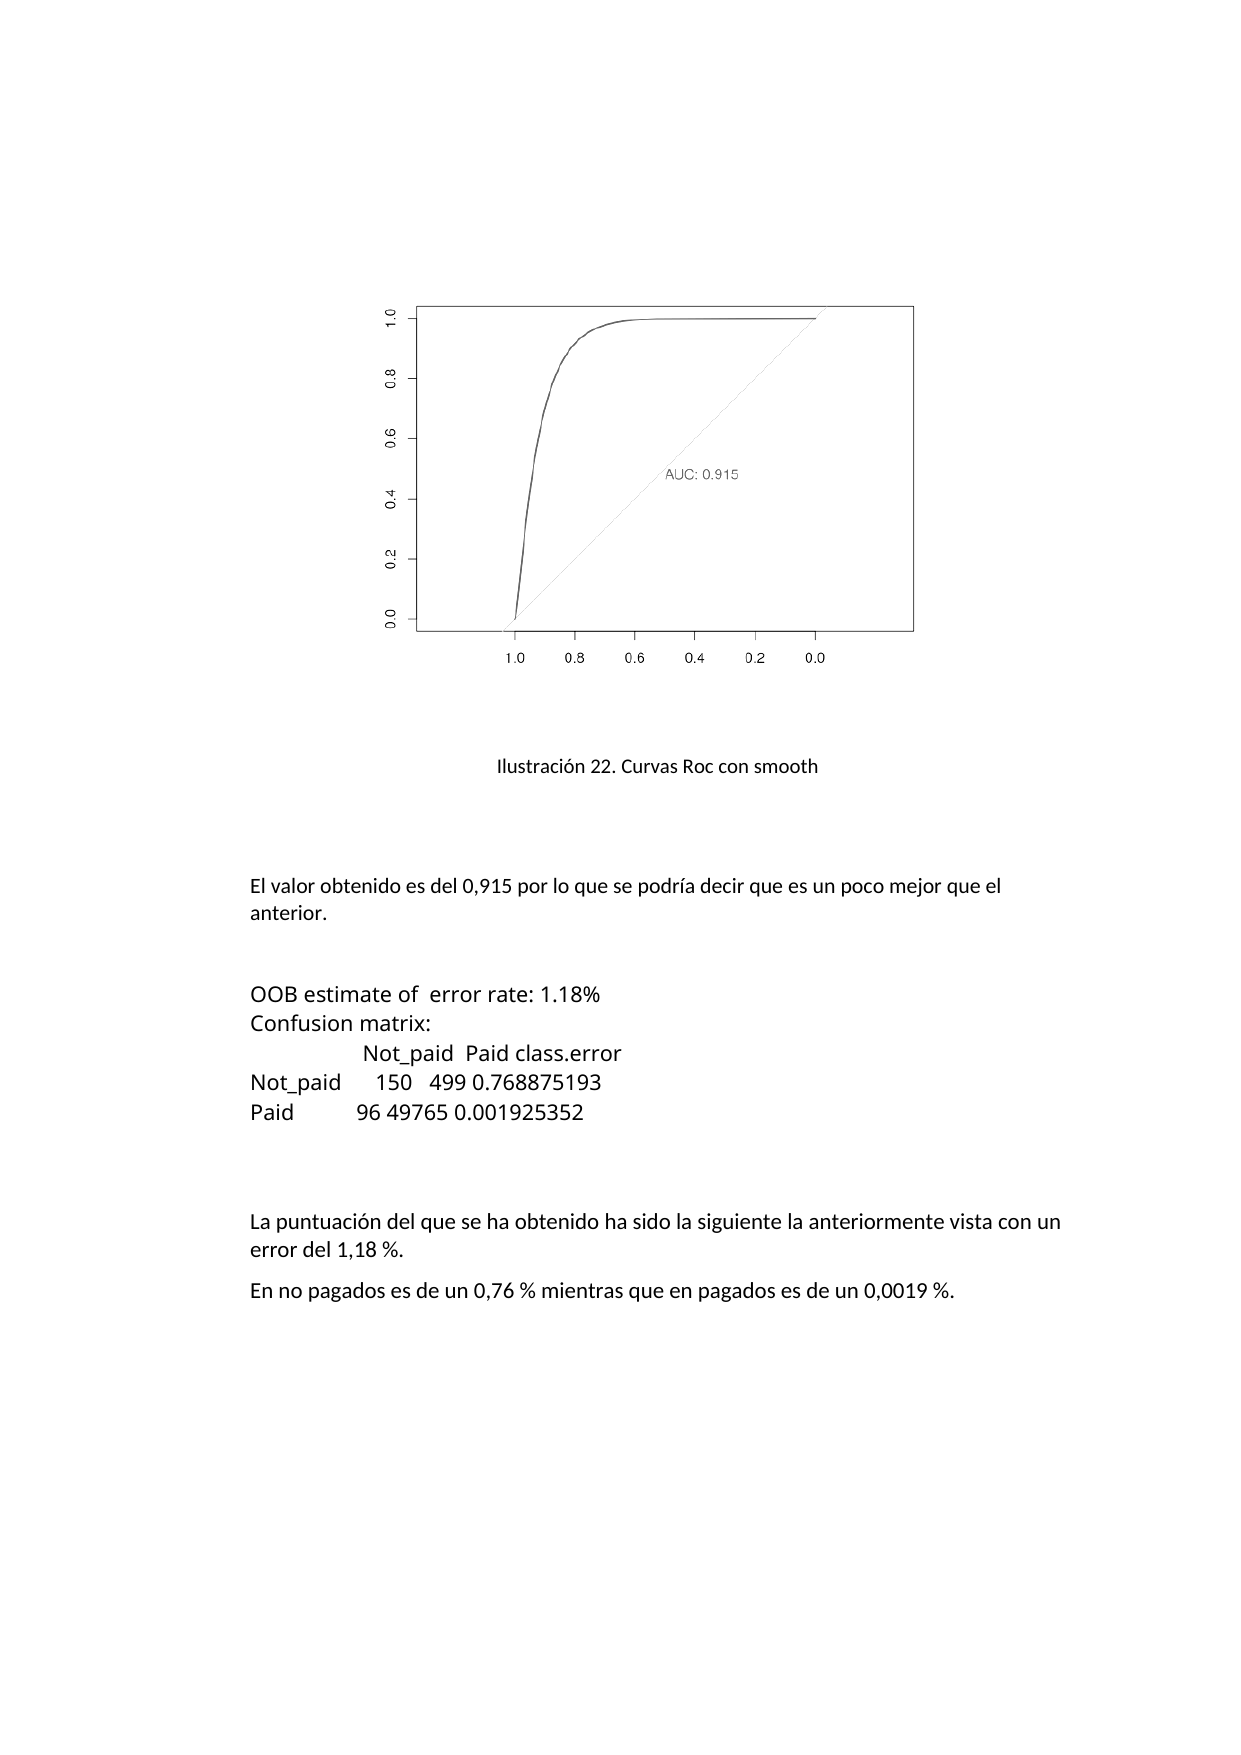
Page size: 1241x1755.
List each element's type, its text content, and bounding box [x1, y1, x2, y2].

text Paid 96 49765 0.001925352 [250, 1097, 1065, 1126]
text Ilustración 22. Curvas Roc con smooth [250, 753, 1065, 779]
text Confusion matrix: [250, 1008, 1065, 1038]
text El valor obtenido es del 0,915 por lo que se podría decir que es un poco mejor que el anterior. [250, 872, 1065, 926]
text Not_paid Paid class.error [250, 1038, 1065, 1067]
text En no pagados es de un 0,76 % mientras que en pagados es de un 0,0019 %. [250, 1276, 1065, 1304]
text Not_paid 150 499 0.768875193 [250, 1067, 1065, 1097]
picture [373, 284, 942, 673]
text OOB estimate of error rate: 1.18% [175, 979, 1065, 1008]
text La puntuación del que se ha obtenido ha sido la siguiente la anteriormente vista con un error del 1,18 %. [250, 1207, 1065, 1263]
